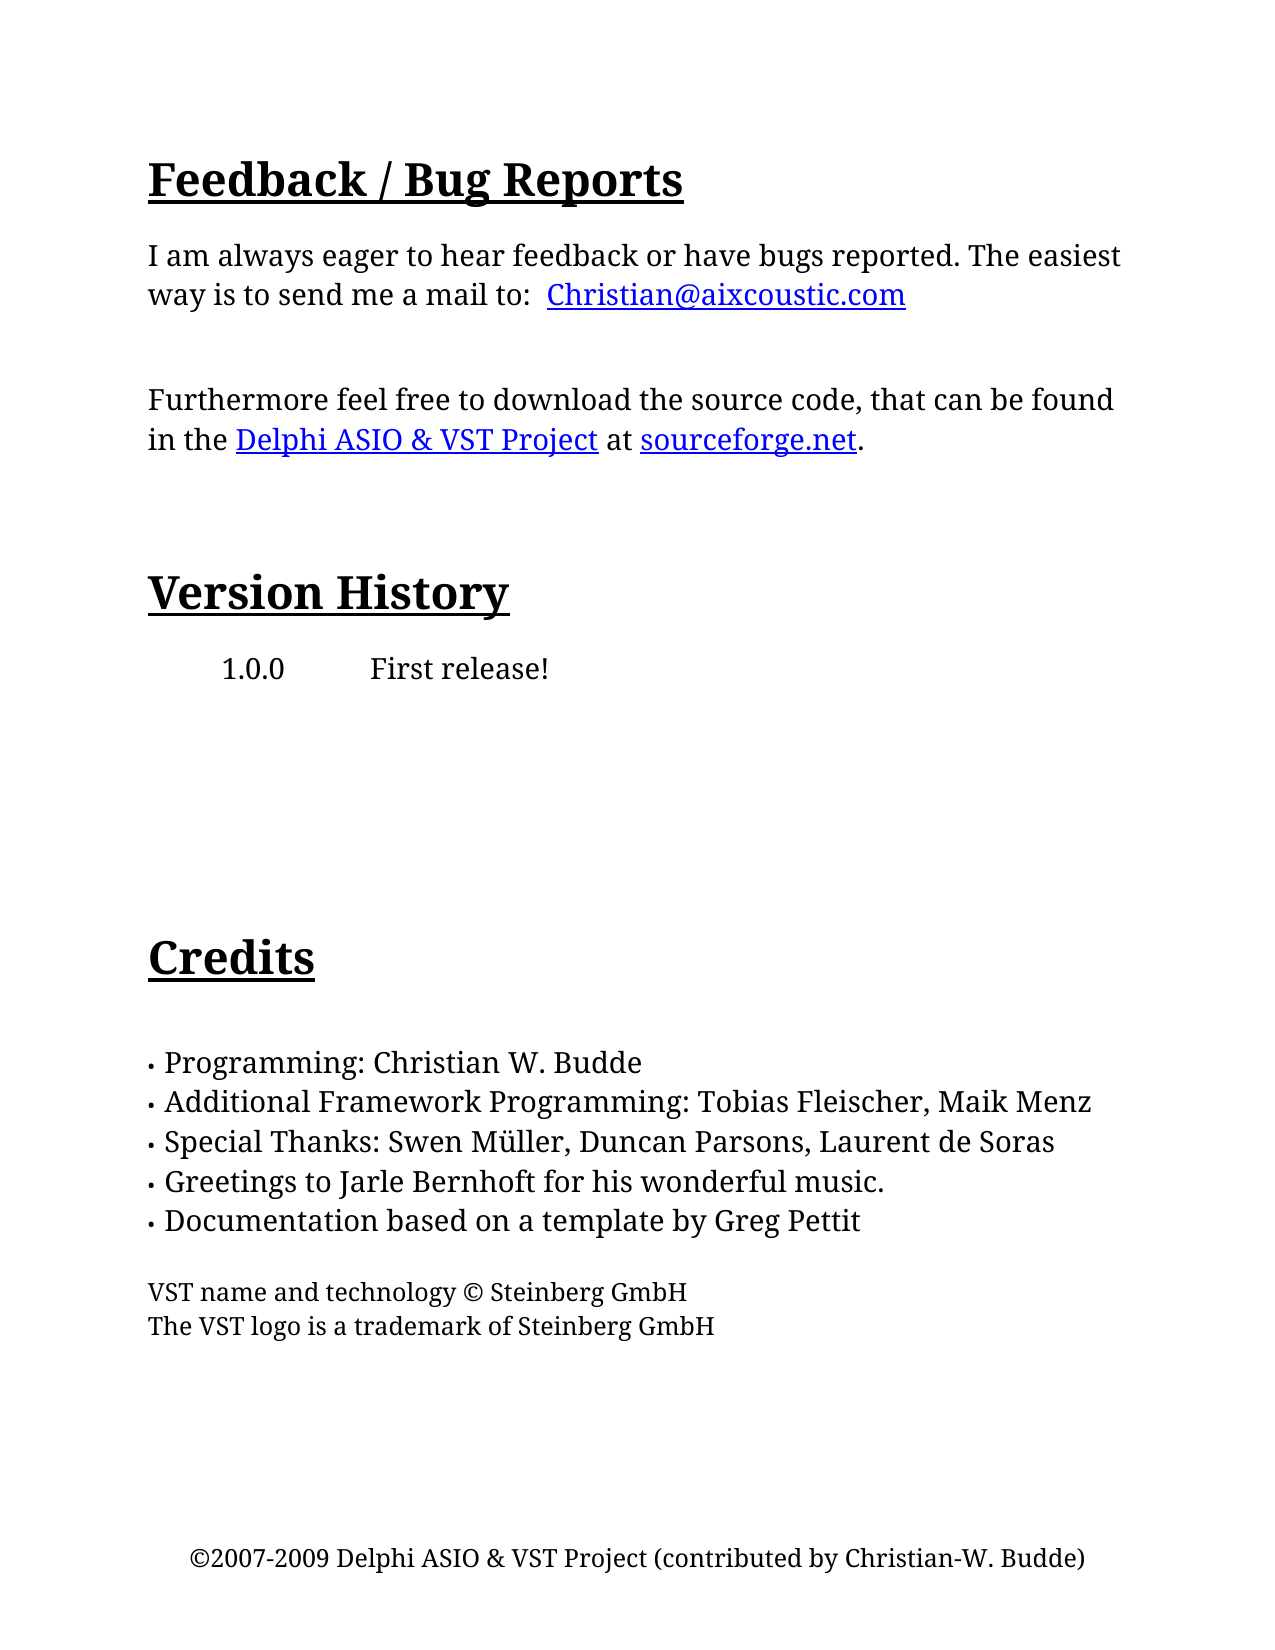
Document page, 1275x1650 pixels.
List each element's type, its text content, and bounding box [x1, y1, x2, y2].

text • Special Thanks: Swen Müller, Duncan Parsons, Laurent de Soras [148, 1121, 1127, 1161]
text way is to send me a mail to: Christian@aixcoustic.com [148, 275, 1127, 314]
text The VST logo is a trademark of Steinberg GmbH [148, 1308, 1127, 1342]
subtitle Credits [148, 926, 1127, 988]
text • Greetings to Jarle Bernhoft for his wonderful music. [148, 1161, 1127, 1201]
list First release! [221, 648, 1127, 688]
subtitle Feedback / Bug Reports [148, 148, 1127, 210]
text I am always eager to hear feedback or have bugs reported. The easiest [148, 235, 1127, 275]
text Furthermore feel free to download the source code, that can be found in the Delphi ASIO & VST Project at sourceforge.net. [148, 379, 1127, 458]
text VST name and technology © Steinberg GmbH [148, 1274, 1127, 1308]
text • Documentation based on a template by Greg Pettit [148, 1201, 1127, 1240]
subtitle Version History [148, 561, 1127, 623]
text • Additional Framework Programming: Tobias Fleischer, Maik Menz [148, 1082, 1127, 1121]
text • Programming: Christian W. Budde [148, 1042, 1127, 1082]
